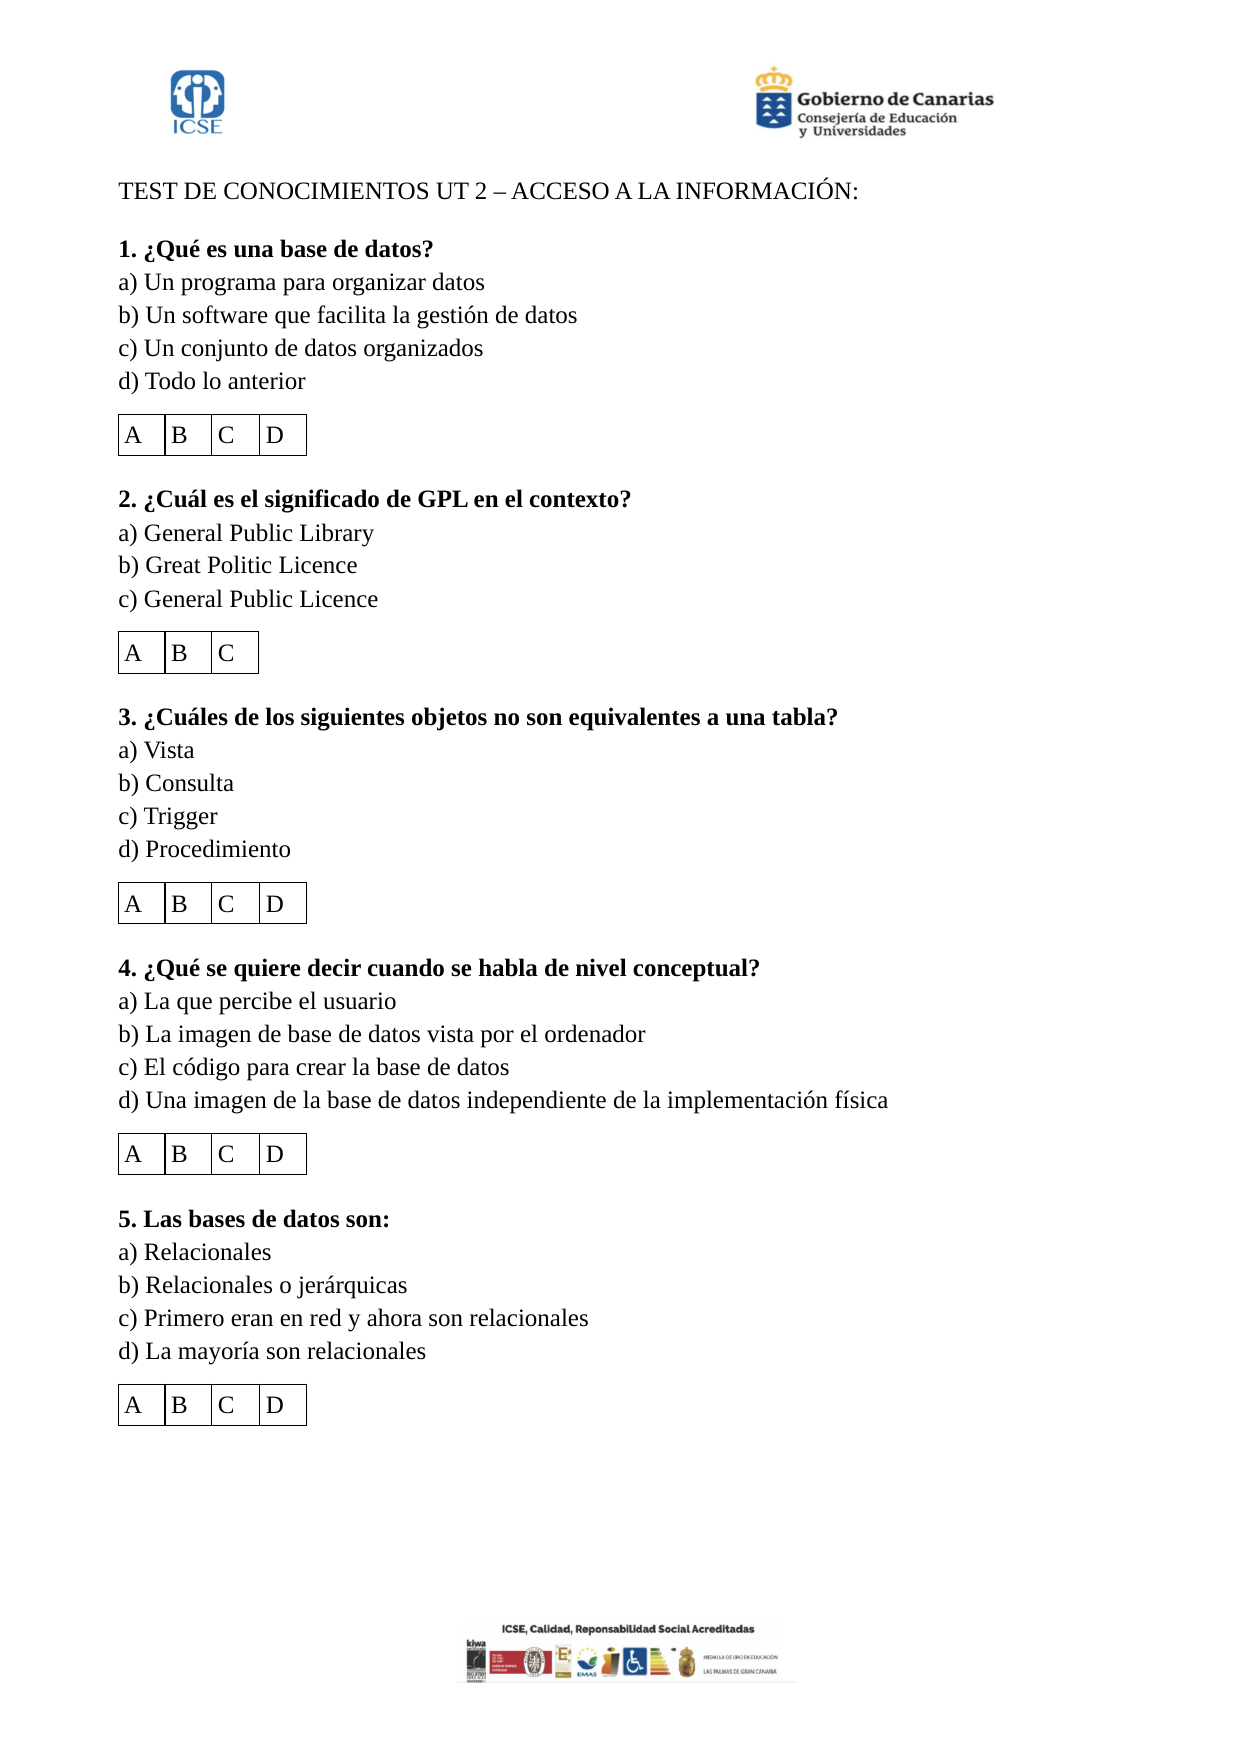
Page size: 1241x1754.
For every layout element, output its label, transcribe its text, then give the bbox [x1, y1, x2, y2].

table_header A [119, 883, 164, 923]
table_header B [166, 415, 211, 455]
picture [443, 1607, 797, 1698]
table_header C [212, 632, 258, 672]
table_header C [212, 415, 259, 455]
table_header C [212, 1385, 259, 1425]
table_header A [119, 415, 164, 455]
table_header A [119, 632, 164, 672]
table_header D [260, 415, 306, 455]
table_header B [166, 632, 211, 672]
text 3. ¿Cuáles de los siguientes objetos no son equivalentes a una tabla? a) Vista b) Consulta c) Trigger d) Procedimiento [118, 702, 1122, 863]
table_header D [260, 883, 306, 923]
table_header D [260, 1134, 306, 1174]
table_header A [119, 1385, 164, 1425]
text 1. ¿Qué es una base de datos? a) Un programa para organizar datos b) Un software que facilita la gestión de datos c) Un conjunto de datos organizados d) Todo lo anterior [118, 234, 1122, 395]
text 4. ¿Qué se quiere decir cuando se habla de nivel conceptual? a) La que percibe el usuario b) La imagen de base de datos vista por el ordenador c) El código para crear la base de datos d) Una imagen de la base de datos independiente de la implementación física [118, 953, 1122, 1114]
text 5. Las bases de datos son: a) Relacionales b) Relacionales o jerárquicas c) Primero eran en red y ahora son relacionales d) La mayoría son relacionales [118, 1204, 1122, 1364]
table_header B [166, 1385, 211, 1425]
table_header B [166, 883, 211, 923]
text 2. ¿Cuál es el significado de GPL en el contexto? a) General Public Library b) Great Politic Licence c) General Public Licence [118, 484, 1122, 612]
table_header C [212, 1134, 259, 1174]
table_header D [260, 1385, 306, 1425]
table_header B [166, 1134, 211, 1174]
table_header A [119, 1134, 164, 1174]
text TEST DE CONOCIMIENTOS UT 2 – ACCESO A LA INFORMACIÓN: [118, 176, 1122, 205]
table_header C [212, 883, 259, 923]
picture [165, 61, 1027, 151]
